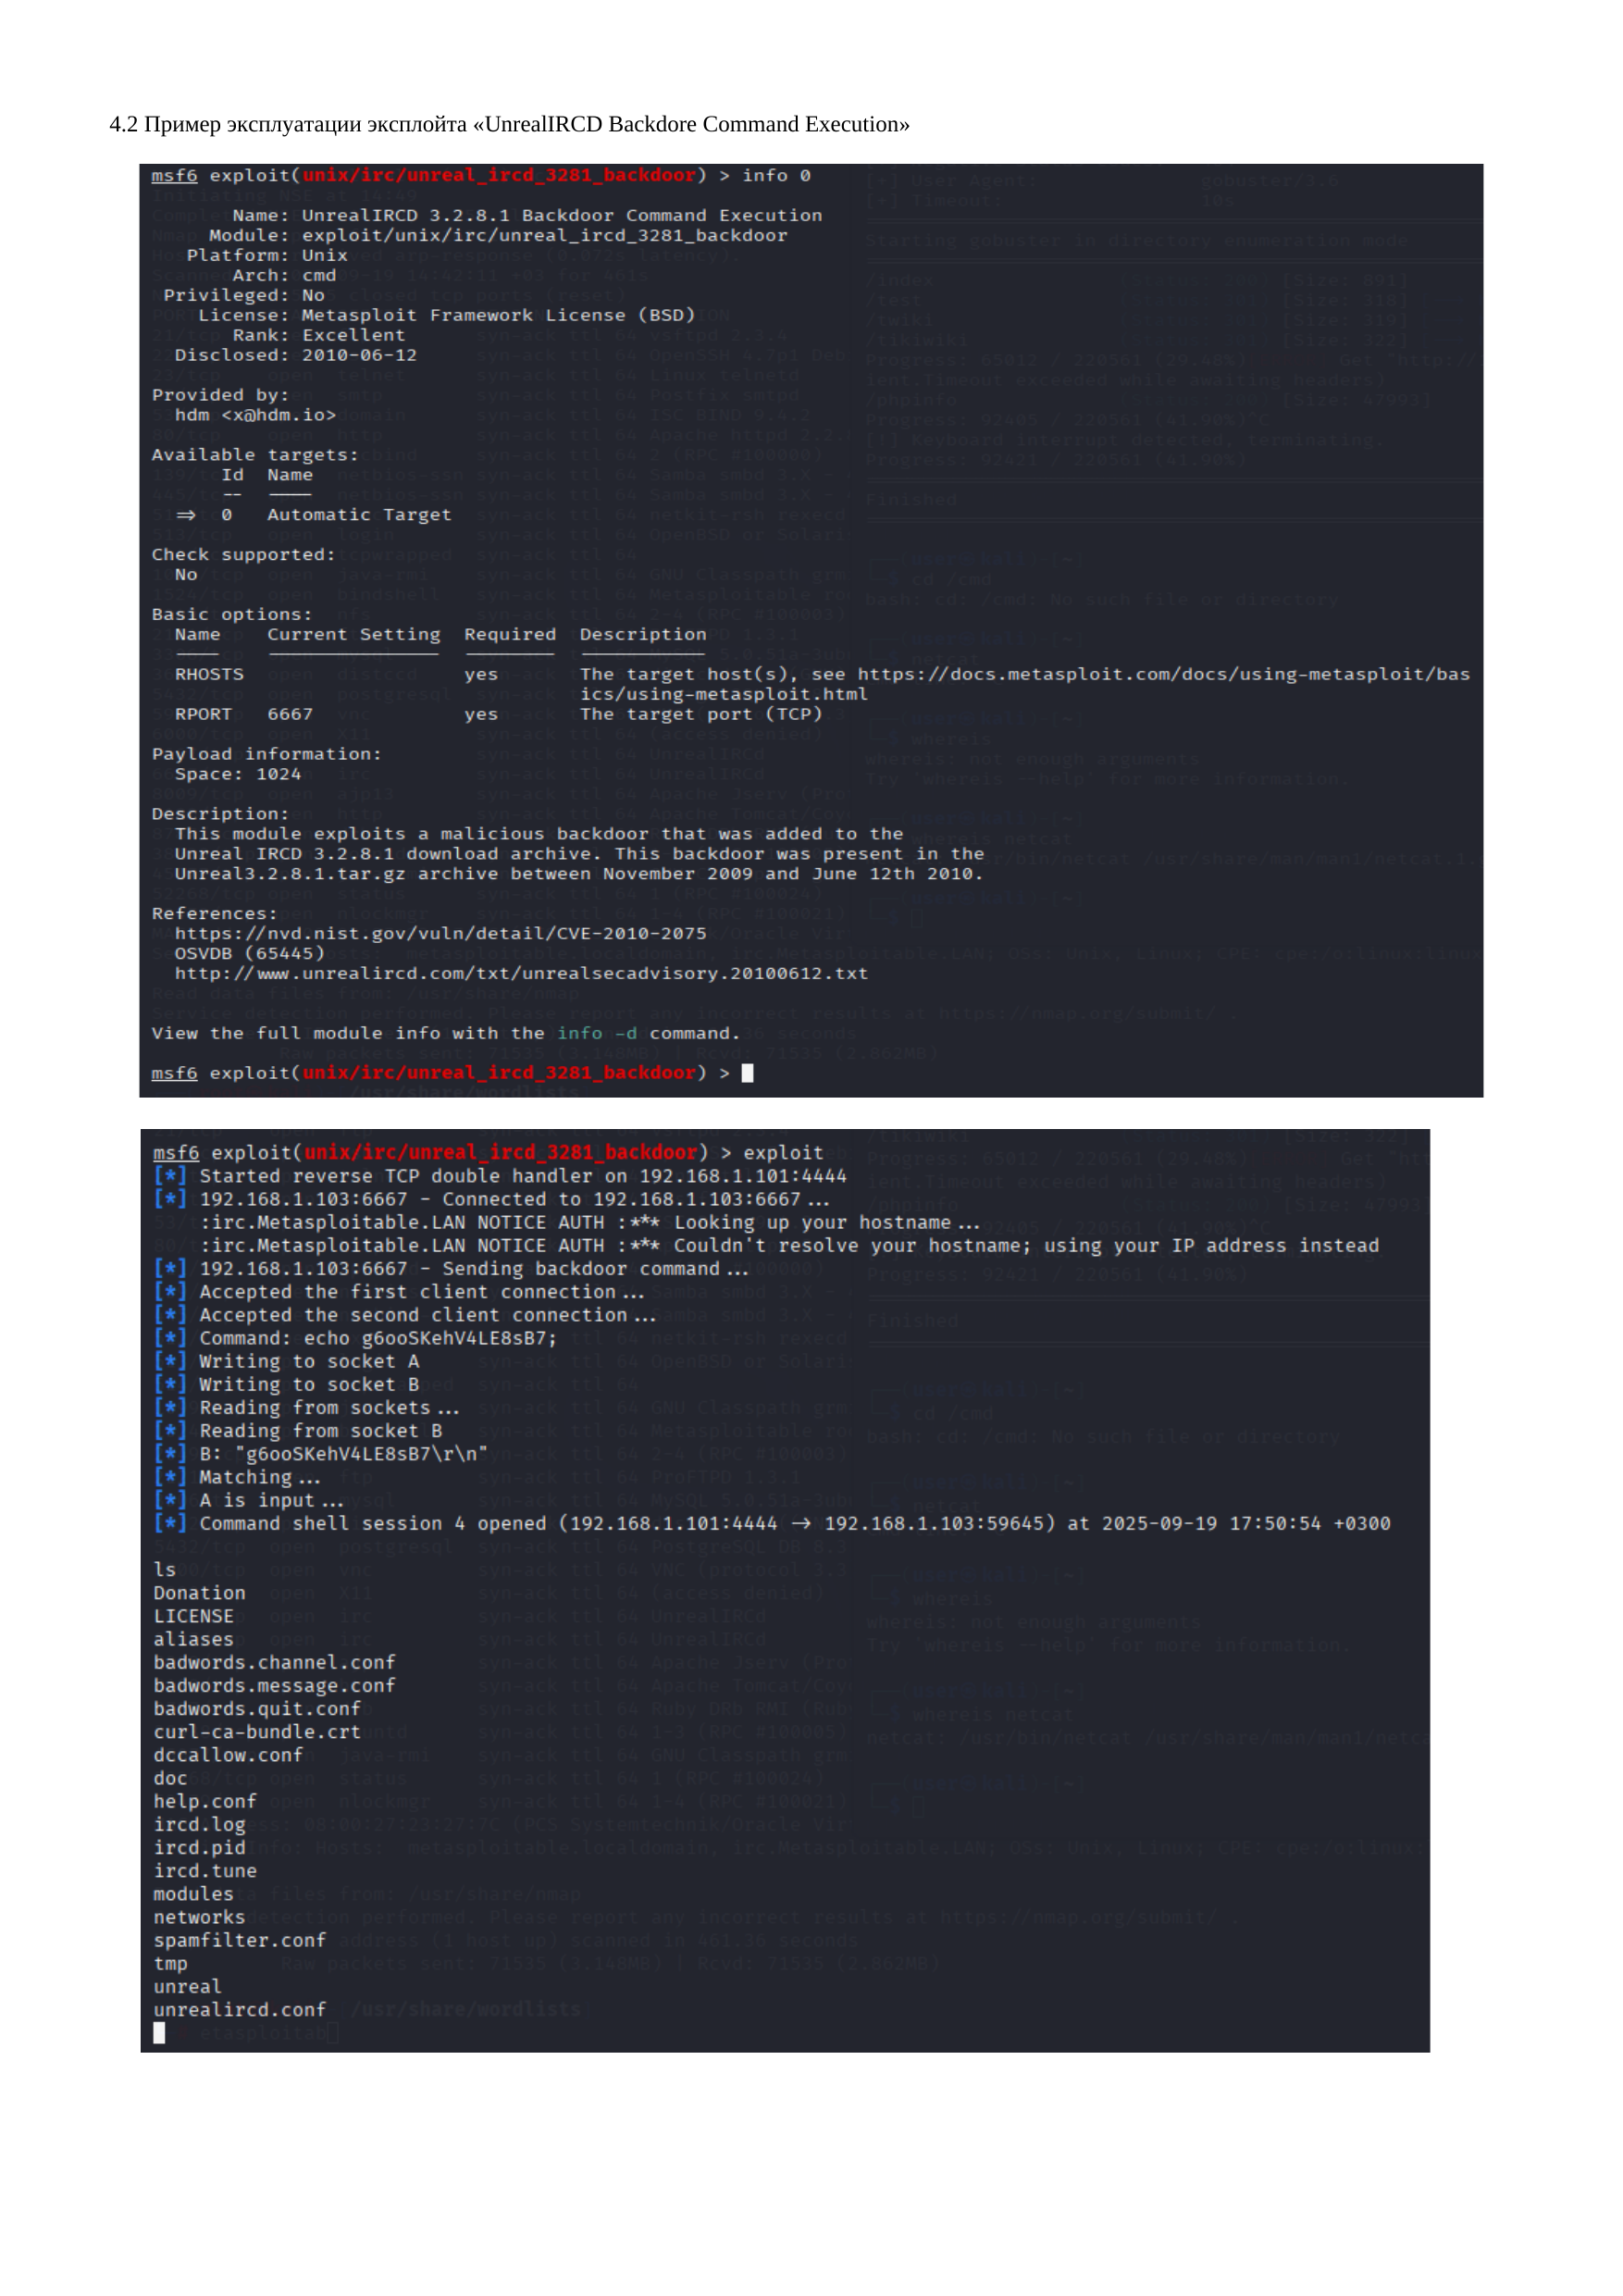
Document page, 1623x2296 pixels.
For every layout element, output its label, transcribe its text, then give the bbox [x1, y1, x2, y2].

picture [139, 164, 1484, 1098]
picture [141, 1129, 1431, 2053]
text 4.2 Пример эксплуатации эксплойта «UnrealIRCD Backdore Command Execution» [109, 109, 1514, 137]
